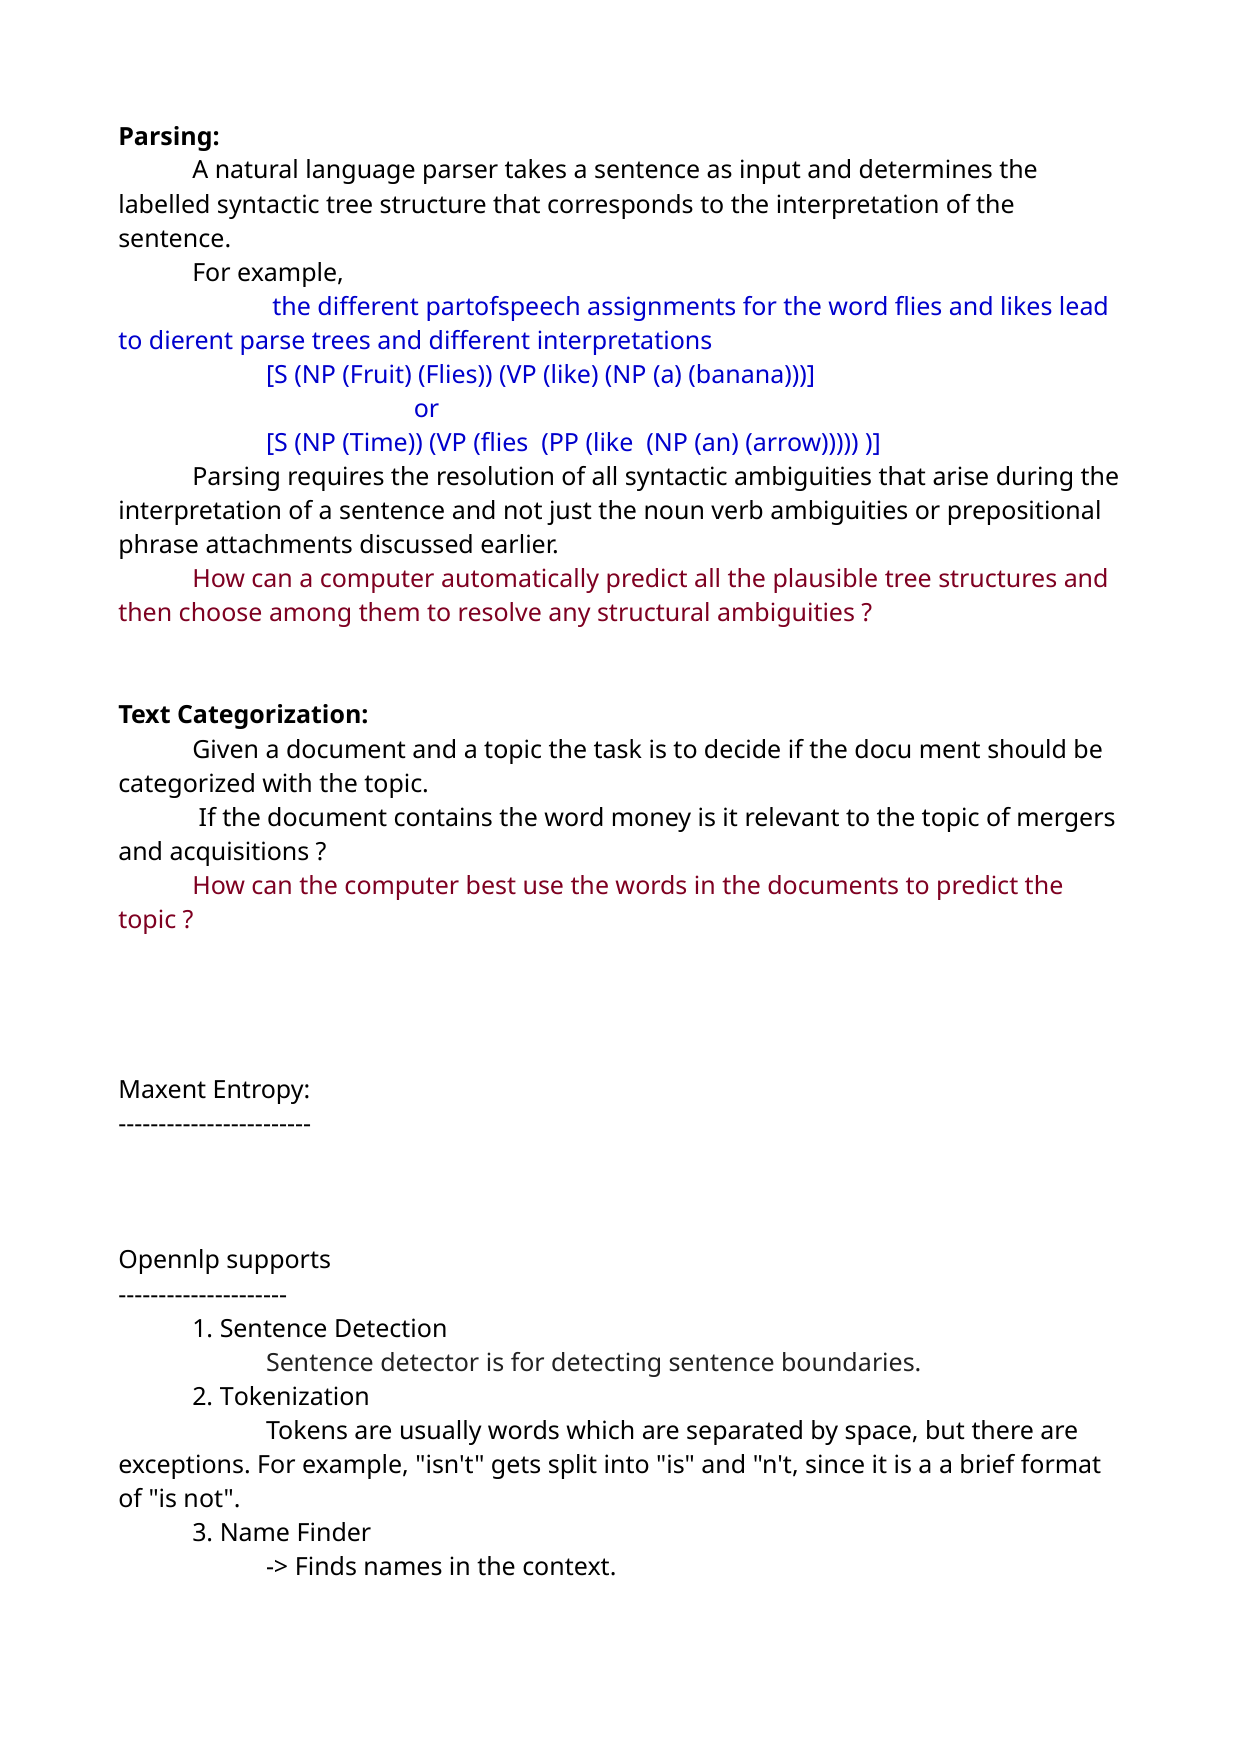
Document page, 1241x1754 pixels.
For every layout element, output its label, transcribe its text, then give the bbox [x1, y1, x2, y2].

text If the document contains the word money is it relevant to the topic of mergers and acquisitions ? [118, 799, 1122, 867]
text How can a computer automatically predict all the plausible tree structures and then choose among them to resolve any structural ambiguities ? [118, 561, 1122, 629]
text Tokens are usually words which are separated by space, but there are exceptions. For example, "isn't" gets split into "is" and "n't, since it is a a brief format of "is not". [118, 1412, 1122, 1515]
text [S (NP (Time)) (VP (flies (PP (like (NP (an) (arrow))))) )] [118, 425, 1122, 459]
text How can the computer best use the words in the documents to predict the topic ? [118, 867, 1122, 936]
text A natural language parser takes a sentence as input and determines the labelled syntactic tree structure that corresponds to the interpretation of the sentence. [118, 152, 1122, 254]
text 3. Name Finder [118, 1515, 1122, 1549]
text Parsing requires the resolution of all syntactic ambiguities that arise during the interpretation of a sentence and not just the noun verb ambiguities or prepositional phrase attachments discussed earlier. [118, 459, 1122, 561]
text Opennlp supports [118, 1242, 1122, 1276]
text Given a document and a topic the task is to decide if the docu ment should be categorized with the topic. [118, 731, 1122, 799]
text or [118, 391, 1122, 425]
text --------------------- [118, 1276, 1122, 1310]
text -> Finds names in the context. [118, 1549, 1122, 1583]
text [S (NP (Fruit) (Flies)) (VP (like) (NP (a) (banana)))] [118, 357, 1122, 391]
text Sentence detector is for detecting sentence boundaries. [118, 1344, 1122, 1378]
text 1. Sentence Detection [118, 1310, 1122, 1344]
text the different partofspeech assignments for the word flies and likes lead to dierent parse trees and different interpretations [118, 288, 1122, 357]
text For example, [118, 254, 1122, 288]
text Parsing: [118, 118, 1122, 152]
text Text Categorization: [118, 697, 1122, 731]
text Maxent Entropy: [118, 1072, 1122, 1106]
text ------------------------ [118, 1106, 1122, 1140]
text 2. Tokenization [118, 1378, 1122, 1412]
